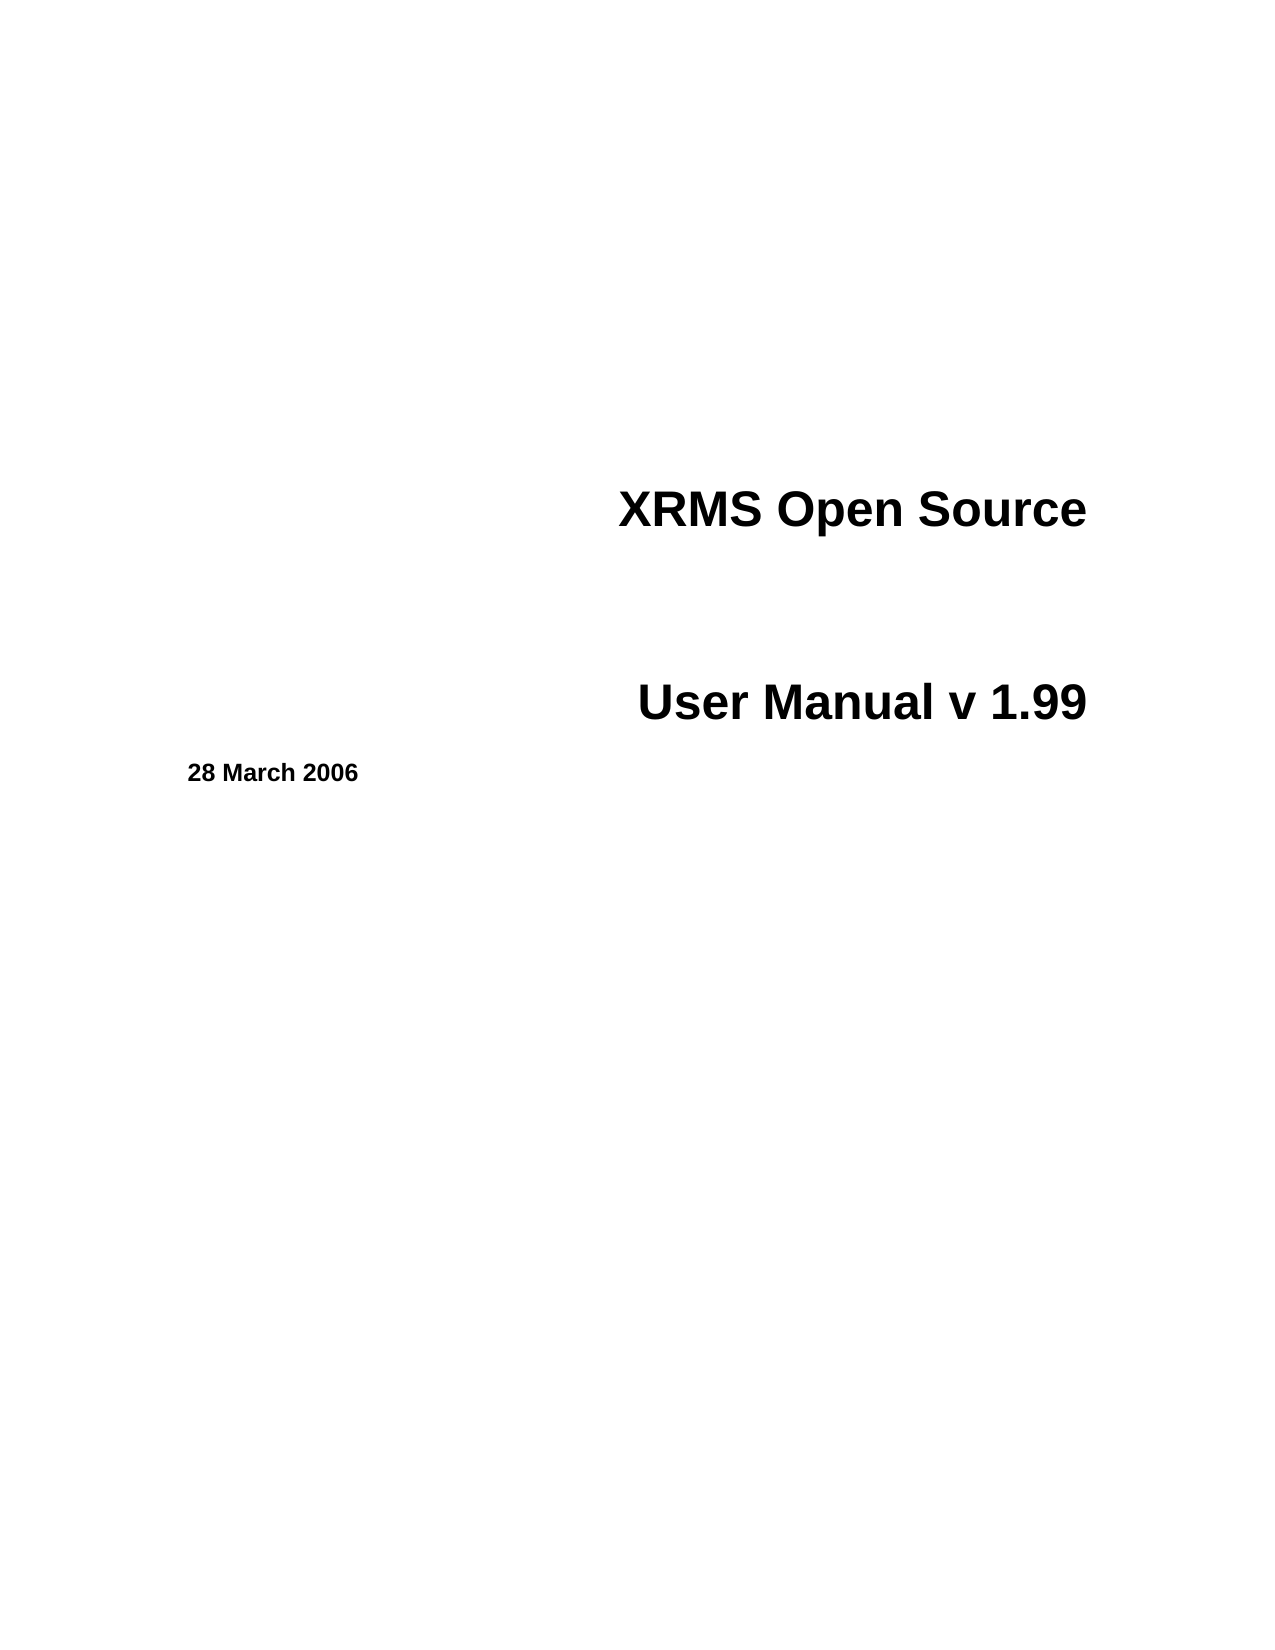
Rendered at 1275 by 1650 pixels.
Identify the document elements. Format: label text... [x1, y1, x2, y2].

title User Manual v 1.99 [187, 674, 1087, 730]
title XRMS Open Source [187, 481, 1087, 537]
text 28 March 2006 [187, 759, 1087, 787]
